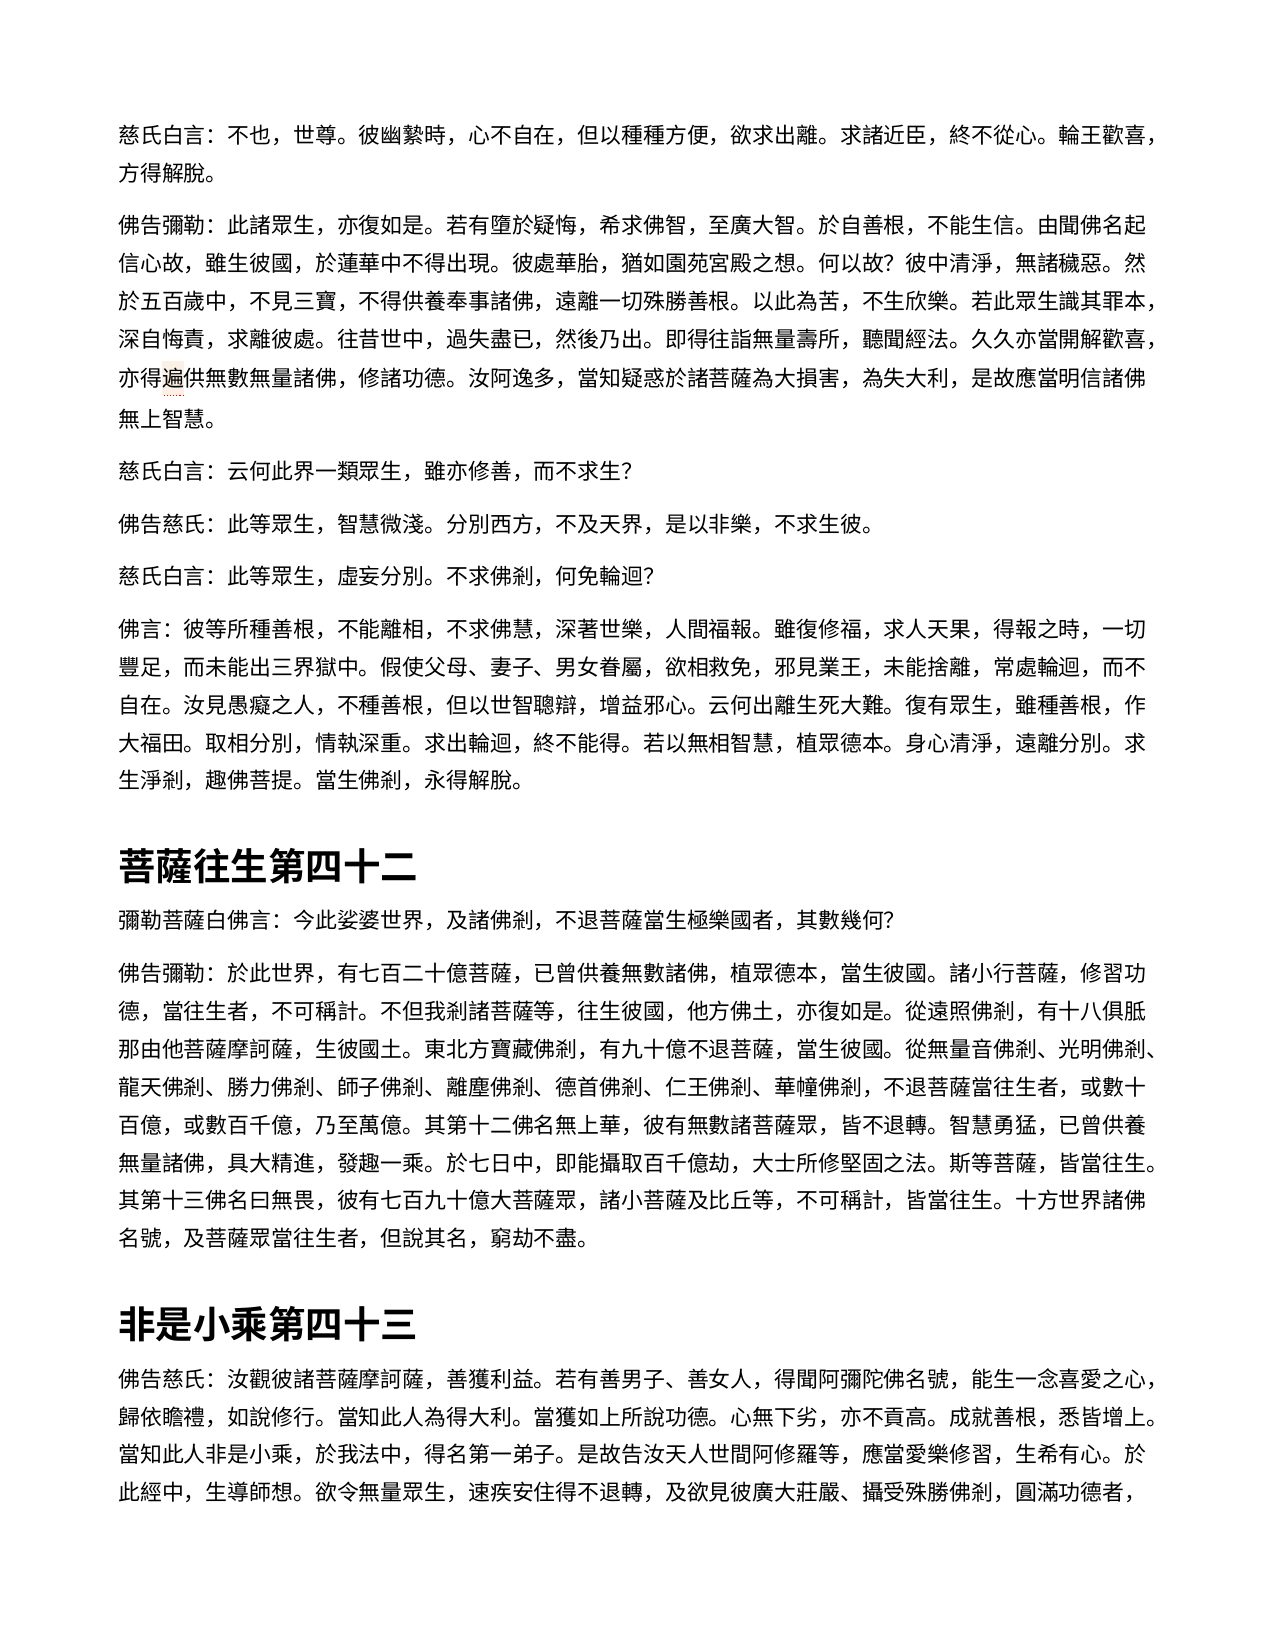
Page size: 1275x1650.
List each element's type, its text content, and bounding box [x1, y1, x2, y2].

text 慈氏白言：此等眾生，虛妄分別。不求佛剎，何免輪迴？ [118, 559, 1157, 591]
text 佛告慈氏：此等眾生，智慧微淺。分別西方，不及天界，是以非樂，不求生彼。 [118, 507, 1157, 538]
text 佛告彌勒：於此世界，有七百二十億菩薩，已曾供養無數諸佛，植眾德本，當生彼國。諸小行菩薩，修習功德，當往生者，不可稱計。不但我剎諸菩薩等，往生彼國，他方佛土，亦復如是。從遠照佛剎，有十八俱胝那由他菩薩摩訶薩，生彼國土。東北方寶藏佛剎，有九十億不退菩薩，當生彼國。從無量音佛剎、光明佛剎、龍天佛剎、勝力佛剎、師子佛剎、離塵佛剎、德首佛剎、仁王佛剎、華幢佛剎，不退菩薩當往生者，或數十百億，或數百千億，乃至萬億。其第十二佛名無上華，彼有無數諸菩薩眾，皆不退轉。智慧勇猛，已曾供養無量諸佛，具大精進，發趣一乘。於七日中，即能攝取百千億劫，大士所修堅固之法。斯等菩薩，皆當往生。其第十三佛名曰無畏，彼有七百九十億大菩薩眾，諸小菩薩及比丘等，不可稱計，皆當往生。十方世界諸佛名號，及菩薩眾當往生者，但說其名，窮劫不盡。 [118, 956, 1157, 1253]
text 慈氏白言：不也，世尊。彼幽縶時，心不自在，但以種種方便，欲求出離。求諸近臣，終不從心。輪王歡喜，方得解脫。 [118, 118, 1157, 188]
subtitle 非是小乘第四十三 [118, 1295, 1157, 1349]
text 彌勒菩薩白佛言：今此娑婆世界，及諸佛剎，不退菩薩當生極樂國者，其數幾何？ [118, 903, 1157, 935]
text 佛告慈氏：汝觀彼諸菩薩摩訶薩，善獲利益。若有善男子、善女人，得聞阿彌陀佛名號，能生一念喜愛之心，歸依瞻禮，如說修行。當知此人為得大利。當獲如上所說功德。心無下劣，亦不貢高。成就善根，悉皆增上。當知此人非是小乘，於我法中，得名第一弟子。是故告汝天人世間阿修羅等，應當愛樂修習，生希有心。於此經中，生導師想。欲令無量眾生，速疾安住得不退轉，及欲見彼廣大莊嚴、攝受殊勝佛剎，圓滿功德者，當起精進，聽此法門。為求法故，不生退屈諂偽之心。設入大火，不應疑悔。何以故？彼無量億諸菩薩等，皆悉求此微妙法門，尊重聽聞，不生違背。多有菩薩，欲聞此經而不能得，是故汝等應求此法。 [118, 1362, 1157, 1507]
text 慈氏白言：云何此界一類眾生，雖亦修善，而不求生？ [118, 454, 1157, 486]
text 佛告彌勒：此諸眾生，亦復如是。若有墮於疑悔，希求佛智，至廣大智。於自善根，不能生信。由聞佛名起信心故，雖生彼國，於蓮華中不得出現。彼處華胎，猶如園苑宮殿之想。何以故？彼中清淨，無諸穢惡。然於五百歲中，不見三寶，不得供養奉事諸佛，遠離一切殊勝善根。以此為苦，不生欣樂。若此眾生識其罪本，深自悔責，求離彼處。往昔世中，過失盡已，然後乃出。即得往詣無量壽所，聽聞經法。久久亦當開解歡喜，亦得遍供無數無量諸佛，修諸功德。汝阿逸多，當知疑惑於諸菩薩為大損害，為失大利，是故應當明信諸佛無上智慧。 [118, 208, 1157, 433]
text 佛言：彼等所種善根，不能離相，不求佛慧，深著世樂，人間福報。雖復修福，求人天果，得報之時，一切豐足，而未能出三界獄中。假使父母、妻子、男女眷屬，欲相救免，邪見業王，未能捨離，常處輪迴，而不自在。汝見愚癡之人，不種善根，但以世智聰辯，增益邪心。云何出離生死大難。復有眾生，雖種善根，作大福田。取相分別，情執深重。求出輪迴，終不能得。若以無相智慧，植眾德本。身心清淨，遠離分別。求生淨剎，趣佛菩提。當生佛剎，永得解脫。 [118, 612, 1157, 795]
subtitle 菩薩往生第四十二 [118, 837, 1157, 891]
